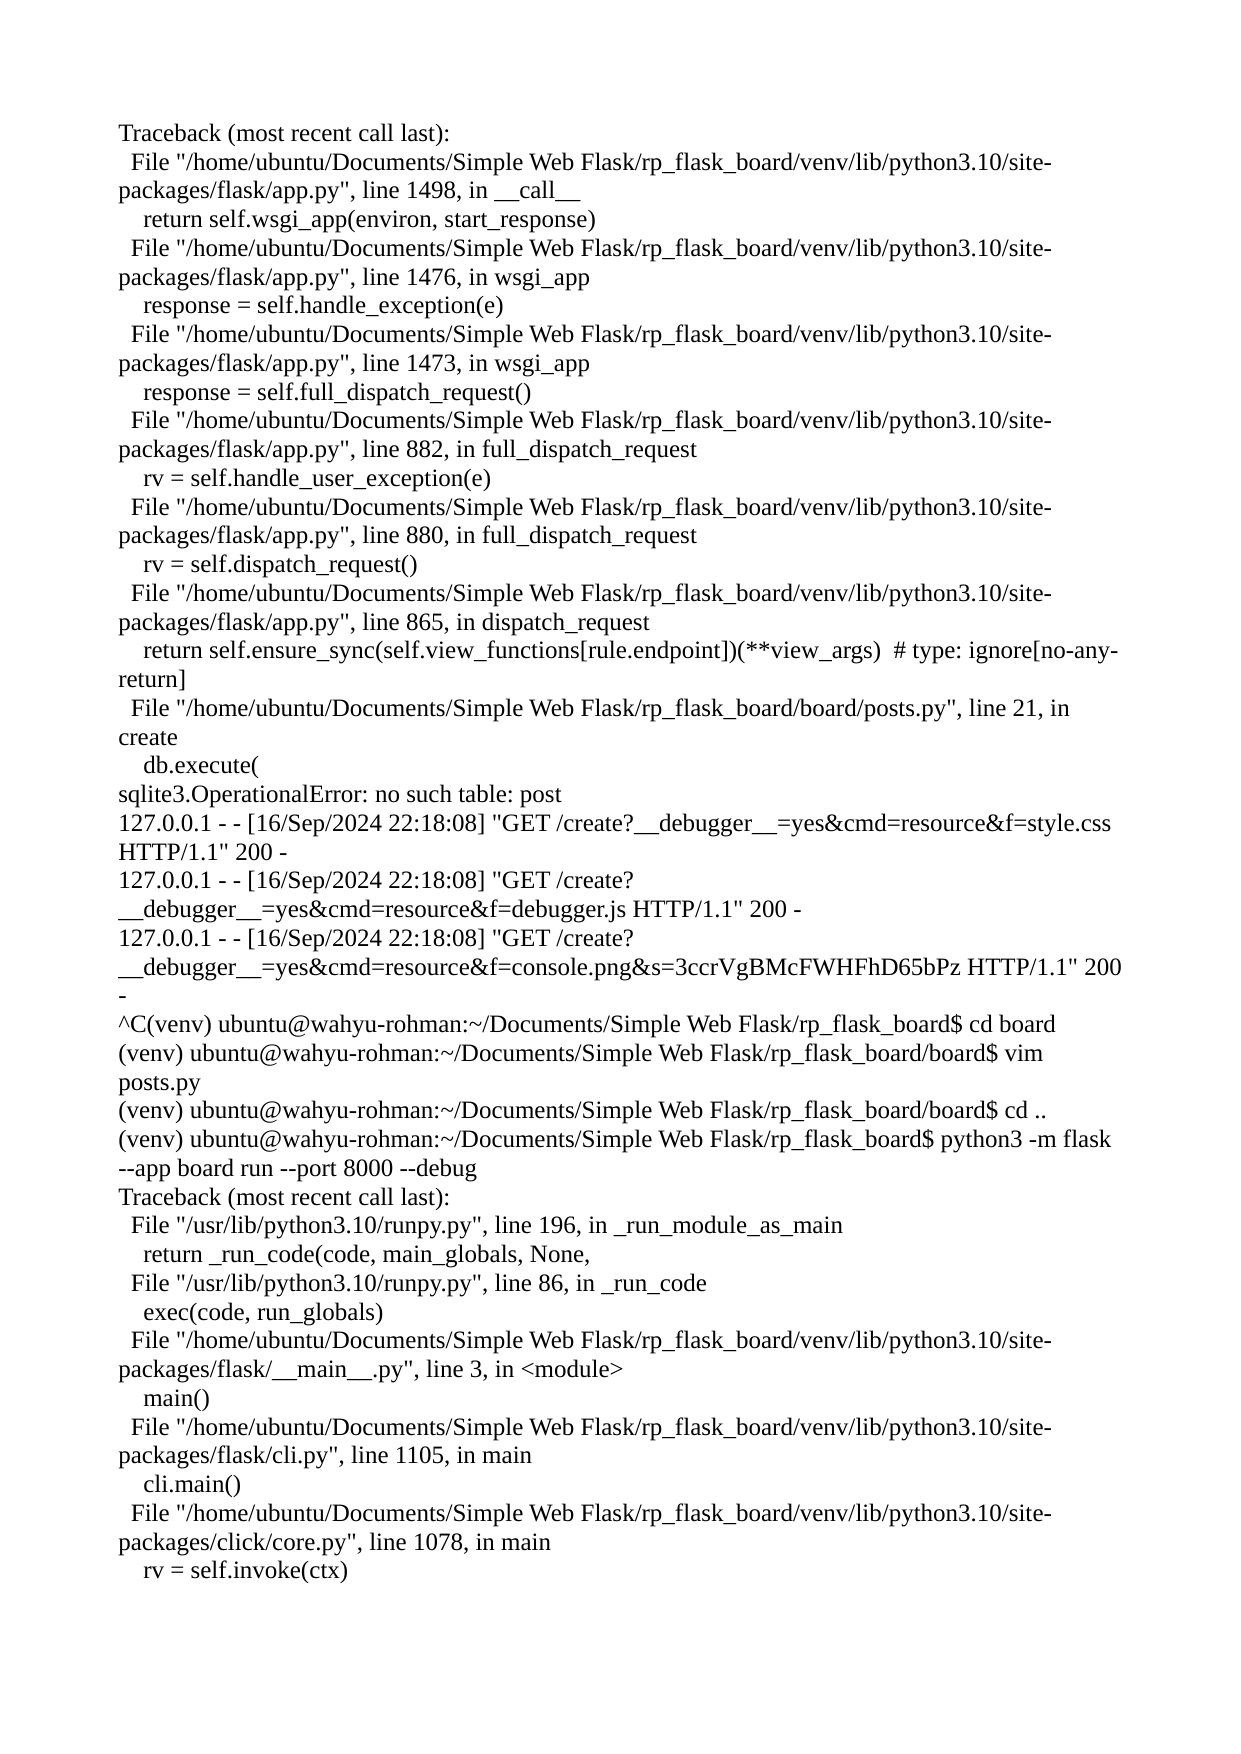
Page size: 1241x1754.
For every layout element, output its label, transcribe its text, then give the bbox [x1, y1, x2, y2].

text File "/home/ubuntu/Documents/Simple Web Flask/rp_flask_board/venv/lib/python3.10/site-packages/flask/__main__.py", line 3, in <module> [118, 1326, 1122, 1383]
text response = self.handle_exception(e) [118, 291, 1122, 319]
text Traceback (most recent call last): [118, 118, 1122, 147]
text return self.ensure_sync(self.view_functions[rule.endpoint])(**view_args) # type: ignore[no-any-return] [118, 636, 1122, 693]
text File "/home/ubuntu/Documents/Simple Web Flask/rp_flask_board/venv/lib/python3.10/site-packages/flask/app.py", line 1476, in wsgi_app [118, 233, 1122, 291]
text File "/home/ubuntu/Documents/Simple Web Flask/rp_flask_board/venv/lib/python3.10/site-packages/flask/app.py", line 865, in dispatch_request [118, 578, 1122, 636]
text File "/home/ubuntu/Documents/Simple Web Flask/rp_flask_board/venv/lib/python3.10/site-packages/click/core.py", line 1078, in main [118, 1498, 1122, 1556]
text File "/home/ubuntu/Documents/Simple Web Flask/rp_flask_board/venv/lib/python3.10/site-packages/flask/app.py", line 880, in full_dispatch_request [118, 492, 1122, 549]
text rv = self.invoke(ctx) [118, 1556, 1122, 1584]
text File "/home/ubuntu/Documents/Simple Web Flask/rp_flask_board/board/posts.py", line 21, in create [118, 693, 1122, 751]
text 127.0.0.1 - - [16/Sep/2024 22:18:08] "GET /create?__debugger__=yes&cmd=resource&f=style.css HTTP/1.1" 200 - [118, 808, 1122, 866]
text File "/home/ubuntu/Documents/Simple Web Flask/rp_flask_board/venv/lib/python3.10/site-packages/flask/app.py", line 1473, in wsgi_app [118, 319, 1122, 377]
text return _run_code(code, main_globals, None, [118, 1239, 1122, 1268]
text rv = self.dispatch_request() [118, 549, 1122, 578]
text exec(code, run_globals) [118, 1297, 1122, 1326]
text db.execute( [118, 751, 1122, 779]
text 127.0.0.1 - - [16/Sep/2024 22:18:08] "GET /create?__debugger__=yes&cmd=resource&f=debugger.js HTTP/1.1" 200 - [118, 866, 1122, 923]
text sqlite3.OperationalError: no such table: post [118, 779, 1122, 808]
text ^C(venv) ubuntu@wahyu-rohman:~/Documents/Simple Web Flask/rp_flask_board$ cd board [118, 1009, 1122, 1038]
text cli.main() [118, 1469, 1122, 1498]
text (venv) ubuntu@wahyu-rohman:~/Documents/Simple Web Flask/rp_flask_board/board$ vim posts.py [118, 1038, 1122, 1096]
text 127.0.0.1 - - [16/Sep/2024 22:18:08] "GET /create?__debugger__=yes&cmd=resource&f=console.png&s=3ccrVgBMcFWHFhD65bPz HTTP/1.1" 200 - [118, 923, 1122, 1009]
text (venv) ubuntu@wahyu-rohman:~/Documents/Simple Web Flask/rp_flask_board/board$ cd .. [118, 1096, 1122, 1124]
text return self.wsgi_app(environ, start_response) [118, 204, 1122, 233]
text File "/usr/lib/python3.10/runpy.py", line 86, in _run_code [118, 1268, 1122, 1297]
text (venv) ubuntu@wahyu-rohman:~/Documents/Simple Web Flask/rp_flask_board$ python3 -m flask --app board run --port 8000 --debug [118, 1124, 1122, 1182]
text rv = self.handle_user_exception(e) [118, 463, 1122, 492]
text Traceback (most recent call last): [118, 1182, 1122, 1211]
text File "/home/ubuntu/Documents/Simple Web Flask/rp_flask_board/venv/lib/python3.10/site-packages/flask/app.py", line 882, in full_dispatch_request [118, 406, 1122, 463]
text File "/home/ubuntu/Documents/Simple Web Flask/rp_flask_board/venv/lib/python3.10/site-packages/flask/app.py", line 1498, in __call__ [118, 147, 1122, 204]
text File "/usr/lib/python3.10/runpy.py", line 196, in _run_module_as_main [118, 1211, 1122, 1239]
text File "/home/ubuntu/Documents/Simple Web Flask/rp_flask_board/venv/lib/python3.10/site-packages/flask/cli.py", line 1105, in main [118, 1412, 1122, 1469]
text main() [118, 1383, 1122, 1412]
text response = self.full_dispatch_request() [118, 377, 1122, 406]
